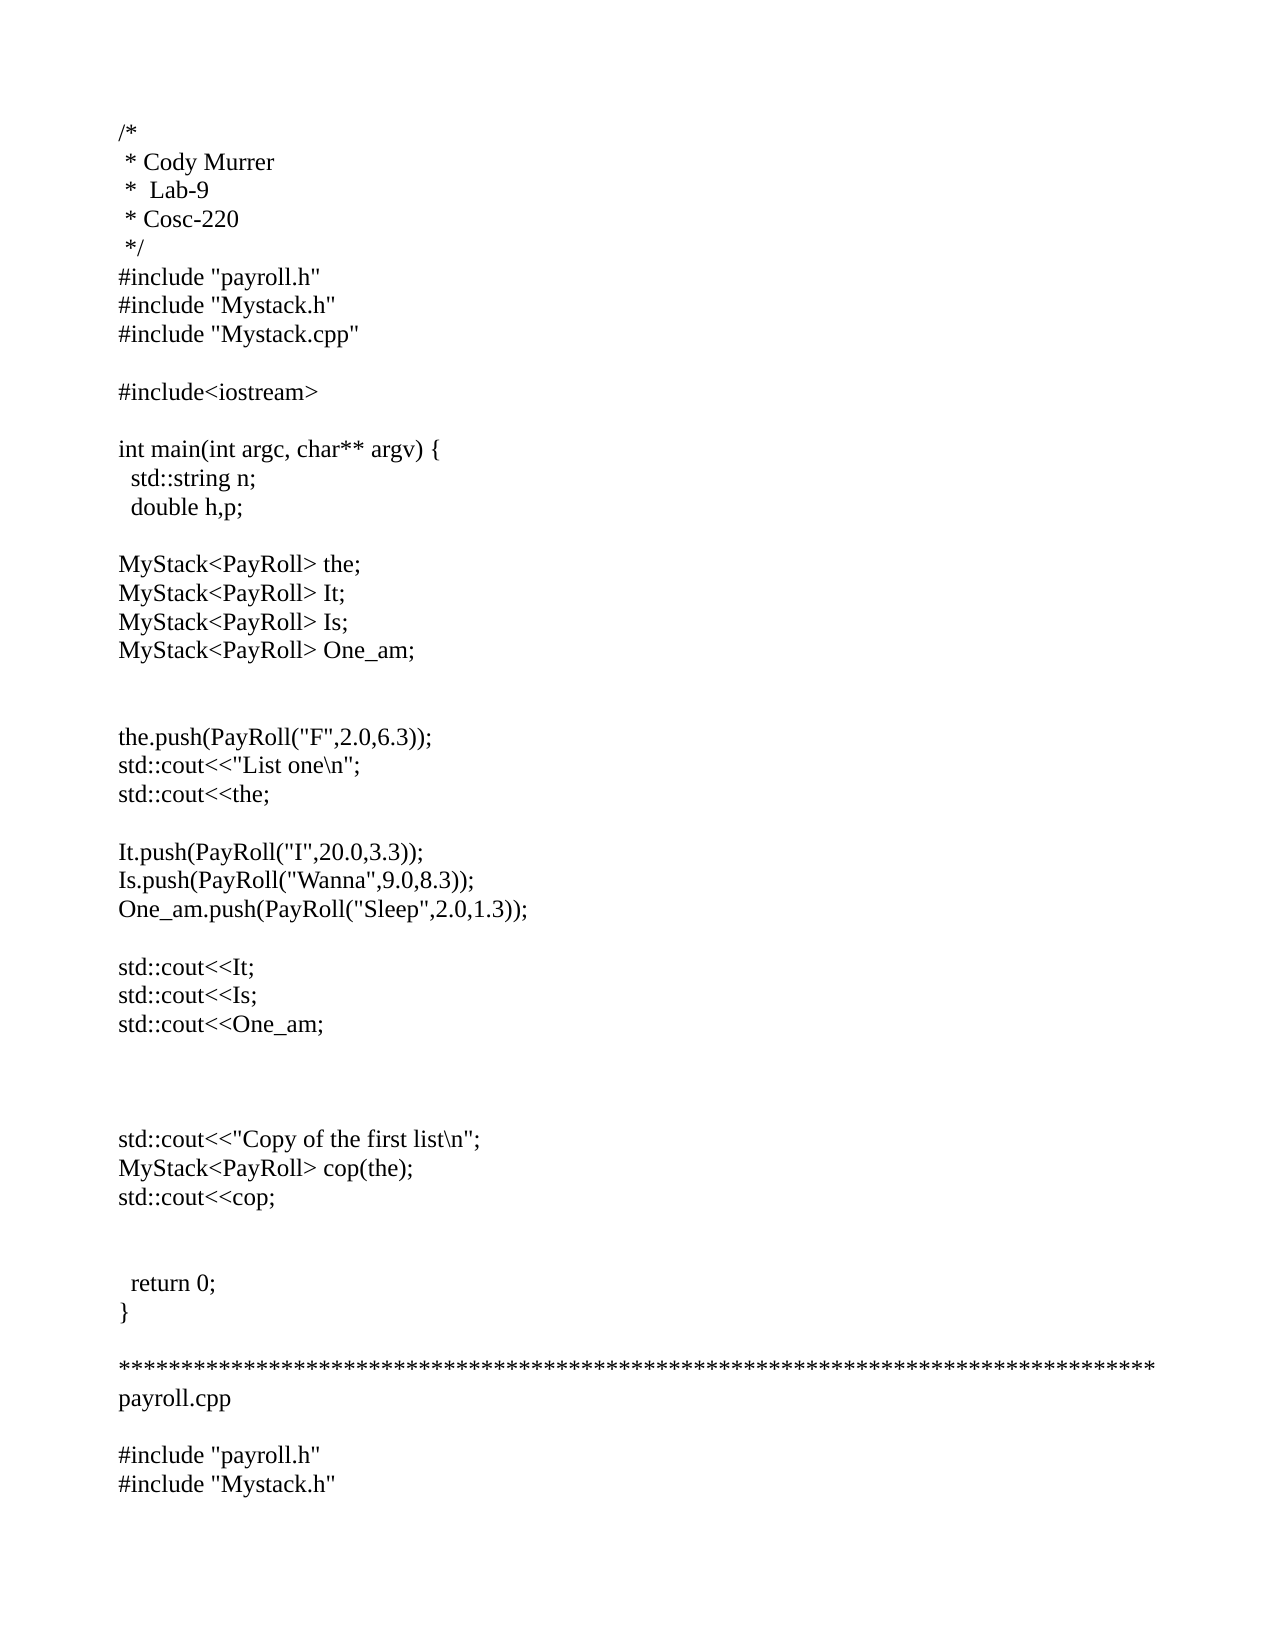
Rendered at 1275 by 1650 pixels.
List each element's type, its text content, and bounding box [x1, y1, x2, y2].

text * Cody Murrer [118, 147, 1157, 176]
text It.push(PayRoll("I",20.0,3.3)); [118, 837, 1157, 866]
text std::cout<<One_am; [118, 1009, 1157, 1038]
text the.push(PayRoll("F",2.0,6.3)); [118, 722, 1157, 751]
text int main(int argc, char** argv) { [118, 434, 1157, 463]
text std::string n; [118, 463, 1157, 492]
text MyStack<PayRoll> the; [118, 549, 1157, 578]
text MyStack<PayRoll> cop(the); [118, 1153, 1157, 1182]
text Is.push(PayRoll("Wanna",9.0,8.3)); [118, 866, 1157, 894]
text #include "payroll.h" [118, 262, 1157, 291]
text ***********************************************************************************payroll.cpp [118, 1354, 1157, 1412]
text std::cout<<"List one\n"; [118, 751, 1157, 779]
text #include "Mystack.cpp" [118, 319, 1157, 348]
text std::cout<<cop; [118, 1182, 1157, 1211]
text */ [118, 233, 1157, 262]
text std::cout<<"Copy of the first list\n"; [118, 1124, 1157, 1153]
text One_am.push(PayRoll("Sleep",2.0,1.3)); [118, 894, 1157, 923]
text #include "Mystack.h" [118, 291, 1157, 319]
text MyStack<PayRoll> It; [118, 578, 1157, 607]
text return 0; [118, 1268, 1157, 1297]
text /* [118, 118, 1157, 147]
text double h,p; [118, 492, 1157, 521]
text std::cout<<the; [118, 779, 1157, 808]
text #include "payroll.h" [118, 1441, 1157, 1469]
text * Lab-9 [118, 176, 1157, 204]
text * Cosc-220 [118, 204, 1157, 233]
text MyStack<PayRoll> One_am; [118, 636, 1157, 664]
text std::cout<<Is; [118, 981, 1157, 1009]
text #include "Mystack.h" [118, 1469, 1157, 1498]
text MyStack<PayRoll> Is; [118, 607, 1157, 636]
text std::cout<<It; [118, 952, 1157, 981]
text #include<iostream> [118, 377, 1157, 406]
text } [118, 1297, 1157, 1326]
